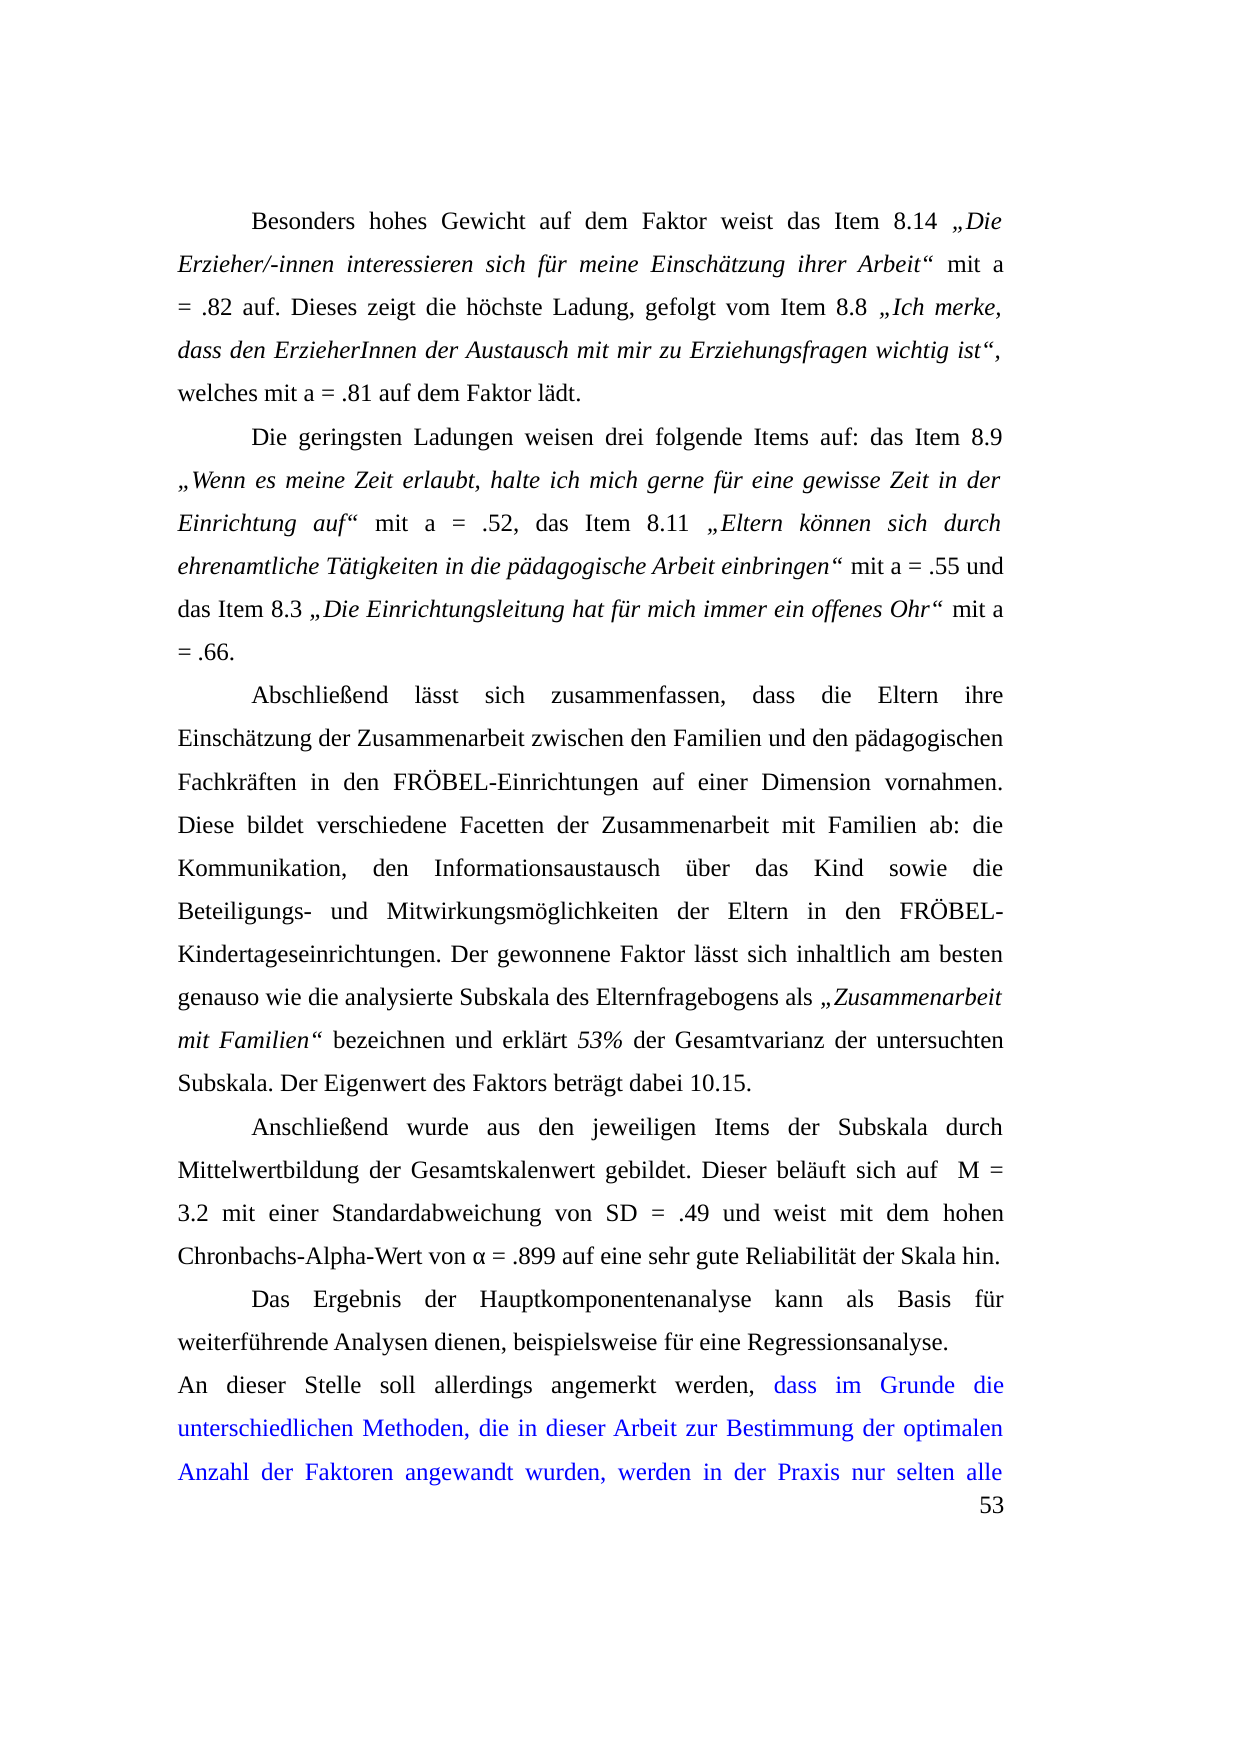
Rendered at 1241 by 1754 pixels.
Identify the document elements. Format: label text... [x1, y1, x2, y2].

text Anschließend wurde aus den jeweiligen Items der Subskala durch Mittelwertbildung der Gesamtskalenwert gebildet. Dieser beläuft sich auf M = 3.2 mit einer Standardabweichung von SD = .49 und weist mit dem hohen Chronbachs-Alpha-Wert von α = .899 auf eine sehr gute Reliabilität der Skala hin. [177, 1112, 1004, 1270]
text Das Ergebnis der Hauptkomponentenanalyse kann als Basis für weiterführende Analysen dienen, beispielsweise für eine Regressionsanalyse. [177, 1284, 1004, 1356]
text Abschließend lässt sich zusammenfassen, dass die Eltern ihre Einschätzung der Zusammenarbeit zwischen den Familien und den pädagogischen Fachkräften in den FRÖBEL-Einrichtungen auf einer Dimension vornahmen. Diese bildet verschiedene Facetten der Zusammenarbeit mit Familien ab: die Kommunikation, den Informationsaustausch über das Kind sowie die Beteiligungs- und Mitwirkungsmöglichkeiten der Eltern in den FRÖBEL-Kindertageseinrichtungen. Der gewonnene Faktor lässt sich inhaltlich am besten genauso wie die analysierte Subskala des Elternfragebogens als „Zusammenarbeit mit Familien“ bezeichnen und erklärt 53% der Gesamtvarianz der untersuchten Subskala. Der Eigenwert des Faktors beträgt dabei 10.15. [177, 680, 1004, 1097]
text An dieser Stelle soll allerdings angemerkt werden, dass im Grunde die unterschiedlichen Methoden, die in dieser Arbeit zur Bestimmung der optimalen Anzahl der Faktoren angewandt wurden, werden in der Praxis nur selten alle [177, 1370, 1004, 1485]
text Die geringsten Ladungen weisen drei folgende Items auf: das Item 8.9 „Wenn es meine Zeit erlaubt, halte ich mich gerne für eine gewisse Zeit in der Einrichtung auf“ mit a = .52, das Item 8.11 „Eltern können sich durch ehrenamtliche Tätigkeiten in die pädagogische Arbeit einbringen“ mit a = .55 und das Item 8.3 „Die Einrichtungsleitung hat für mich immer ein offenes Ohr“ mit a = .66. [177, 422, 1004, 666]
text Besonders hohes Gewicht auf dem Faktor weist das Item 8.14 „Die Erzieher/-innen interessieren sich für meine Einschätzung ihrer Arbeit“ mit a = .82 auf. Dieses zeigt die höchste Ladung, gefolgt vom Item 8.8 „Ich merke, dass den ErzieherInnen der Austausch mit mir zu Erziehungsfragen wichtig ist“, welches mit a = .81 auf dem Faktor lädt. [177, 206, 1004, 407]
